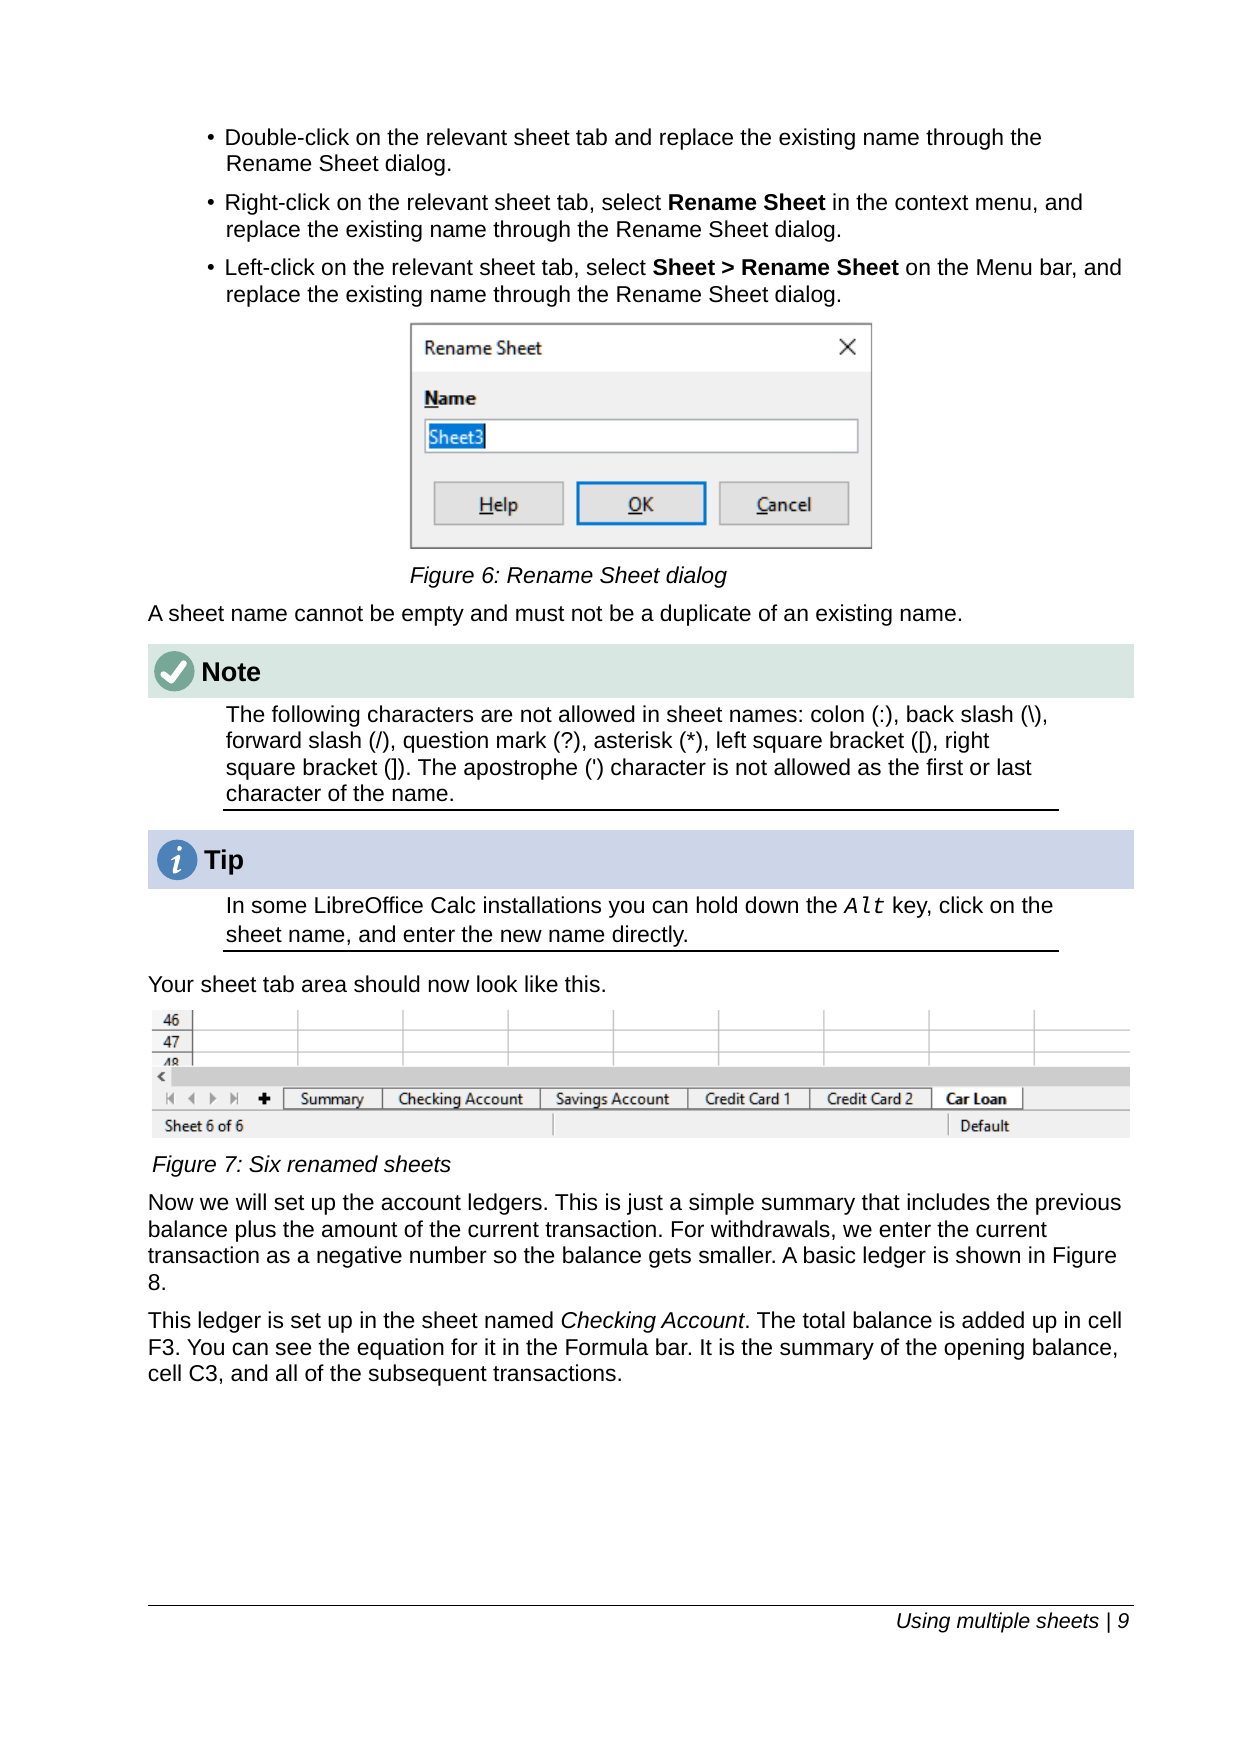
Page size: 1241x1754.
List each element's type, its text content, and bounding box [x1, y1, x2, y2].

list Left-click on the relevant sheet tab, select Sheet > Rename Sheet on the Menu bar, and replace the existing name through the Rename Sheet dialog. [204, 251, 1134, 310]
text The following characters are not allowed in sheet names: colon (:), back slash (\), forward slash (/), question mark (?), asterisk (*), left square bracket ([), right square bracket (]). The apostrophe (') character is not allowed as the first or last character of the name. [223, 698, 1059, 809]
text A sheet name cannot be empty and must not be a duplicate of an existing name. [148, 600, 1134, 627]
text This ledger is set up in the sheet named Checking Account. The total balance is added up in cell F3. You can see the equation for it in the Formula bar. It is the summary of the opening balance, cell C3, and all of the subsequent transactions. [148, 1307, 1134, 1386]
text Now we will set up the account ledgers. This is just a simple summary that includes the previous balance plus the amount of the current transaction. For withdrawals, we enter the current transaction as a negative number so the balance gets smaller. A basic ledger is shown in Figure 8. [148, 1189, 1134, 1295]
text Your sheet tab area should now look like this. [148, 971, 1134, 997]
list Right-click on the relevant sheet tab, select Rename Sheet in the context menu, and replace the existing name through the Rename Sheet dialog. [204, 186, 1134, 242]
subtitle Tip [148, 830, 1134, 889]
picture [151, 1010, 1130, 1138]
text In some LibreOffice Calc installations you can hold down the Alt key, click on the sheet name, and enter the new name directly. [223, 889, 1059, 950]
text Figure 6: Rename Sheet dialog [409, 562, 872, 588]
subtitle Note [148, 644, 1134, 698]
text Figure 7: Six renamed sheets [152, 1151, 1130, 1177]
list Double-click on the relevant sheet tab and replace the existing name through the Rename Sheet dialog. [204, 121, 1134, 177]
picture [409, 322, 873, 549]
